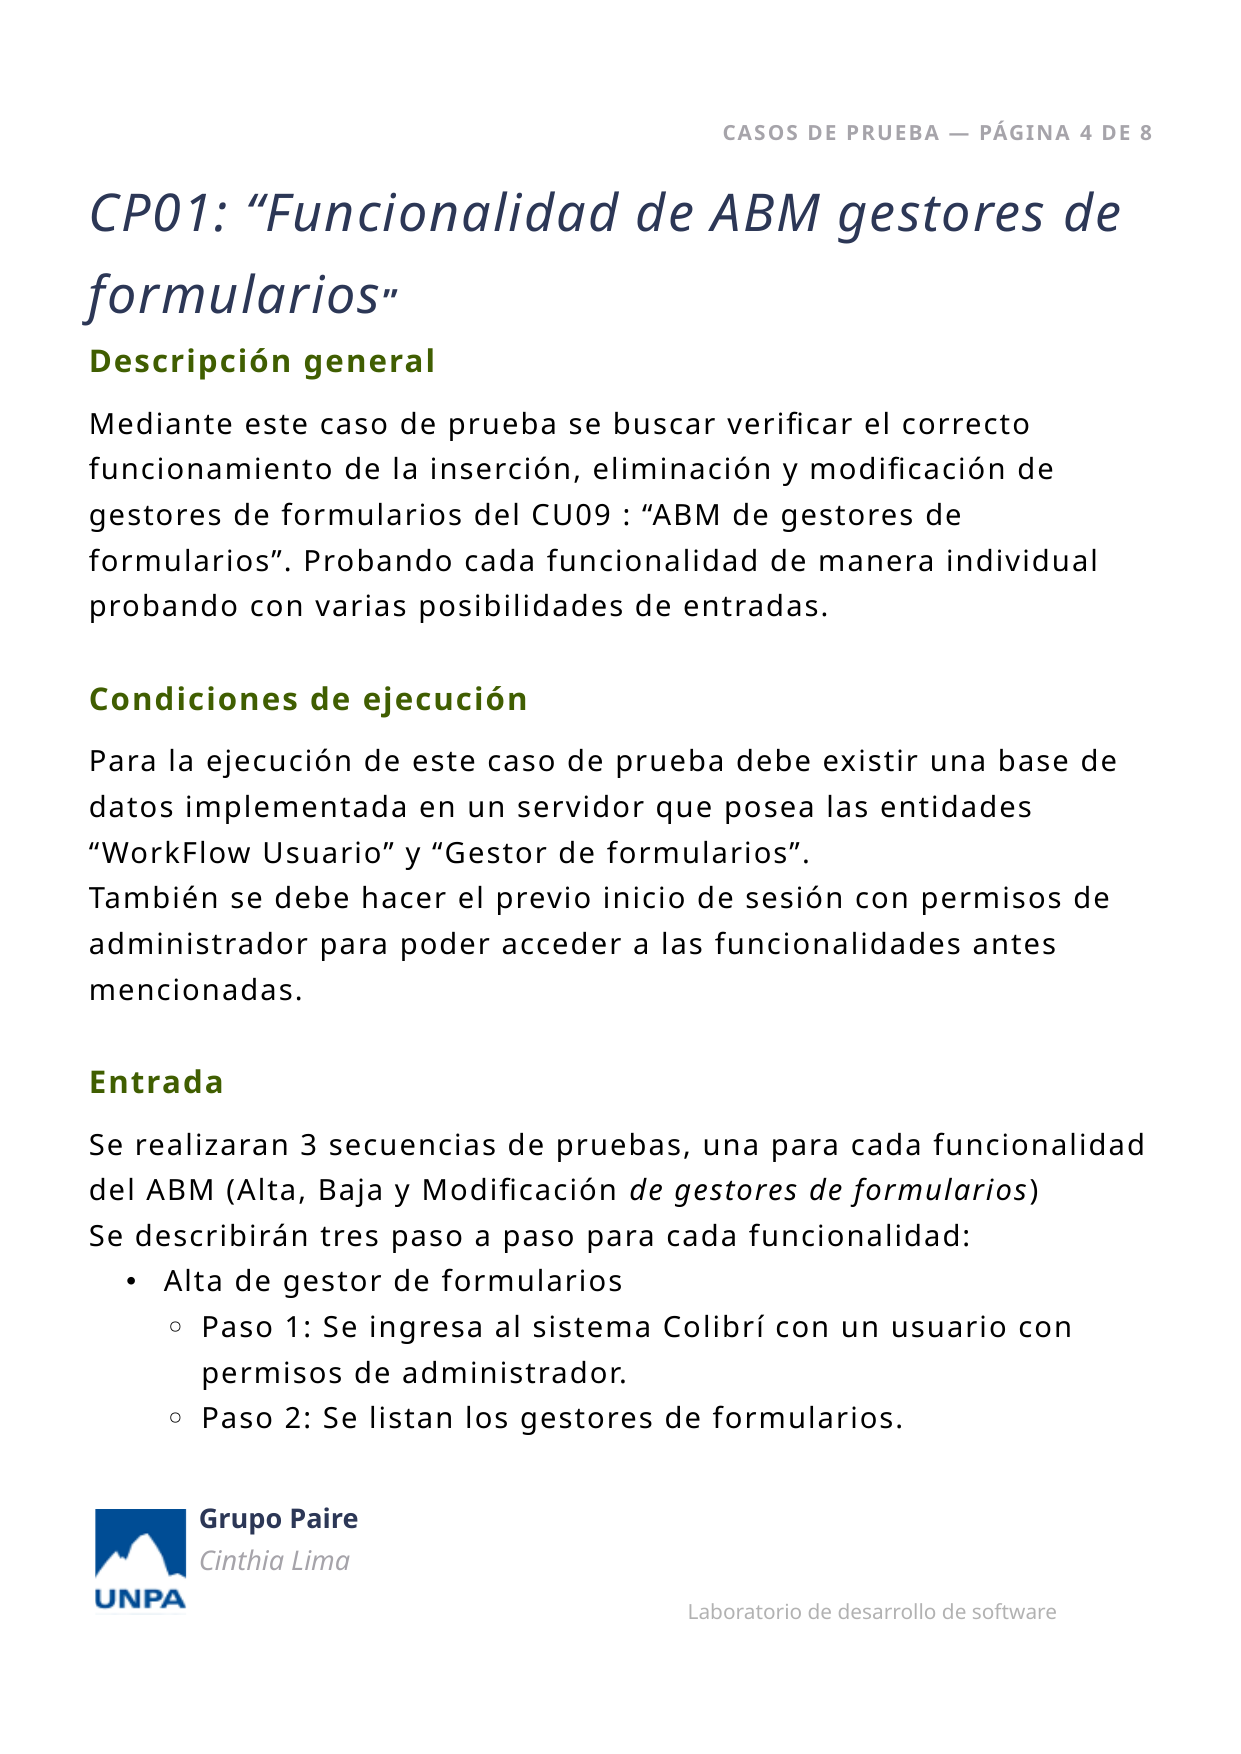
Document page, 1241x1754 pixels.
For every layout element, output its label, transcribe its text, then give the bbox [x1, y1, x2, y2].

list Paso 2: Se listan los gestores de formularios. [163, 1398, 1152, 1437]
text Se describirán tres paso a paso para cada funcionalidad: [88, 1215, 1152, 1255]
text Descripción general [88, 339, 1152, 382]
list Alta de gestor de formularios [126, 1261, 1152, 1300]
list Paso 1: Se ingresa al sistema Colibrí con un usuario con permisos de administrador. [163, 1306, 1152, 1392]
text Para la ejecución de este caso de prueba debe existir una base de datos implementada en un servidor que posea las entidades “WorkFlow Usuario” y “Gestor de formularios”. [88, 741, 1152, 872]
picture [95, 1509, 187, 1615]
text También se debe hacer el previo inicio de sesión con permisos de administrador para poder acceder a las funcionalidades antes mencionadas. [88, 877, 1152, 1008]
text Entrada [88, 1060, 1152, 1103]
text Mediante este caso de prueba se buscar verificar el correcto funcionamiento de la inserción, eliminación y modificación de gestores de formularios del CU09 : “ABM de gestores de formularios”. Probando cada funcionalidad de manera individual probando con varias posibilidades de entradas. [88, 403, 1152, 625]
text Se realizaran 3 secuencias de pruebas, una para cada funcionalidad del ABM (Alta, Baja y Modificación de gestores de formularios) [88, 1124, 1152, 1209]
text CP01: “Funcionalidad de ABM gestores de formularios” [88, 176, 1152, 328]
text Condiciones de ejecución [88, 677, 1152, 719]
